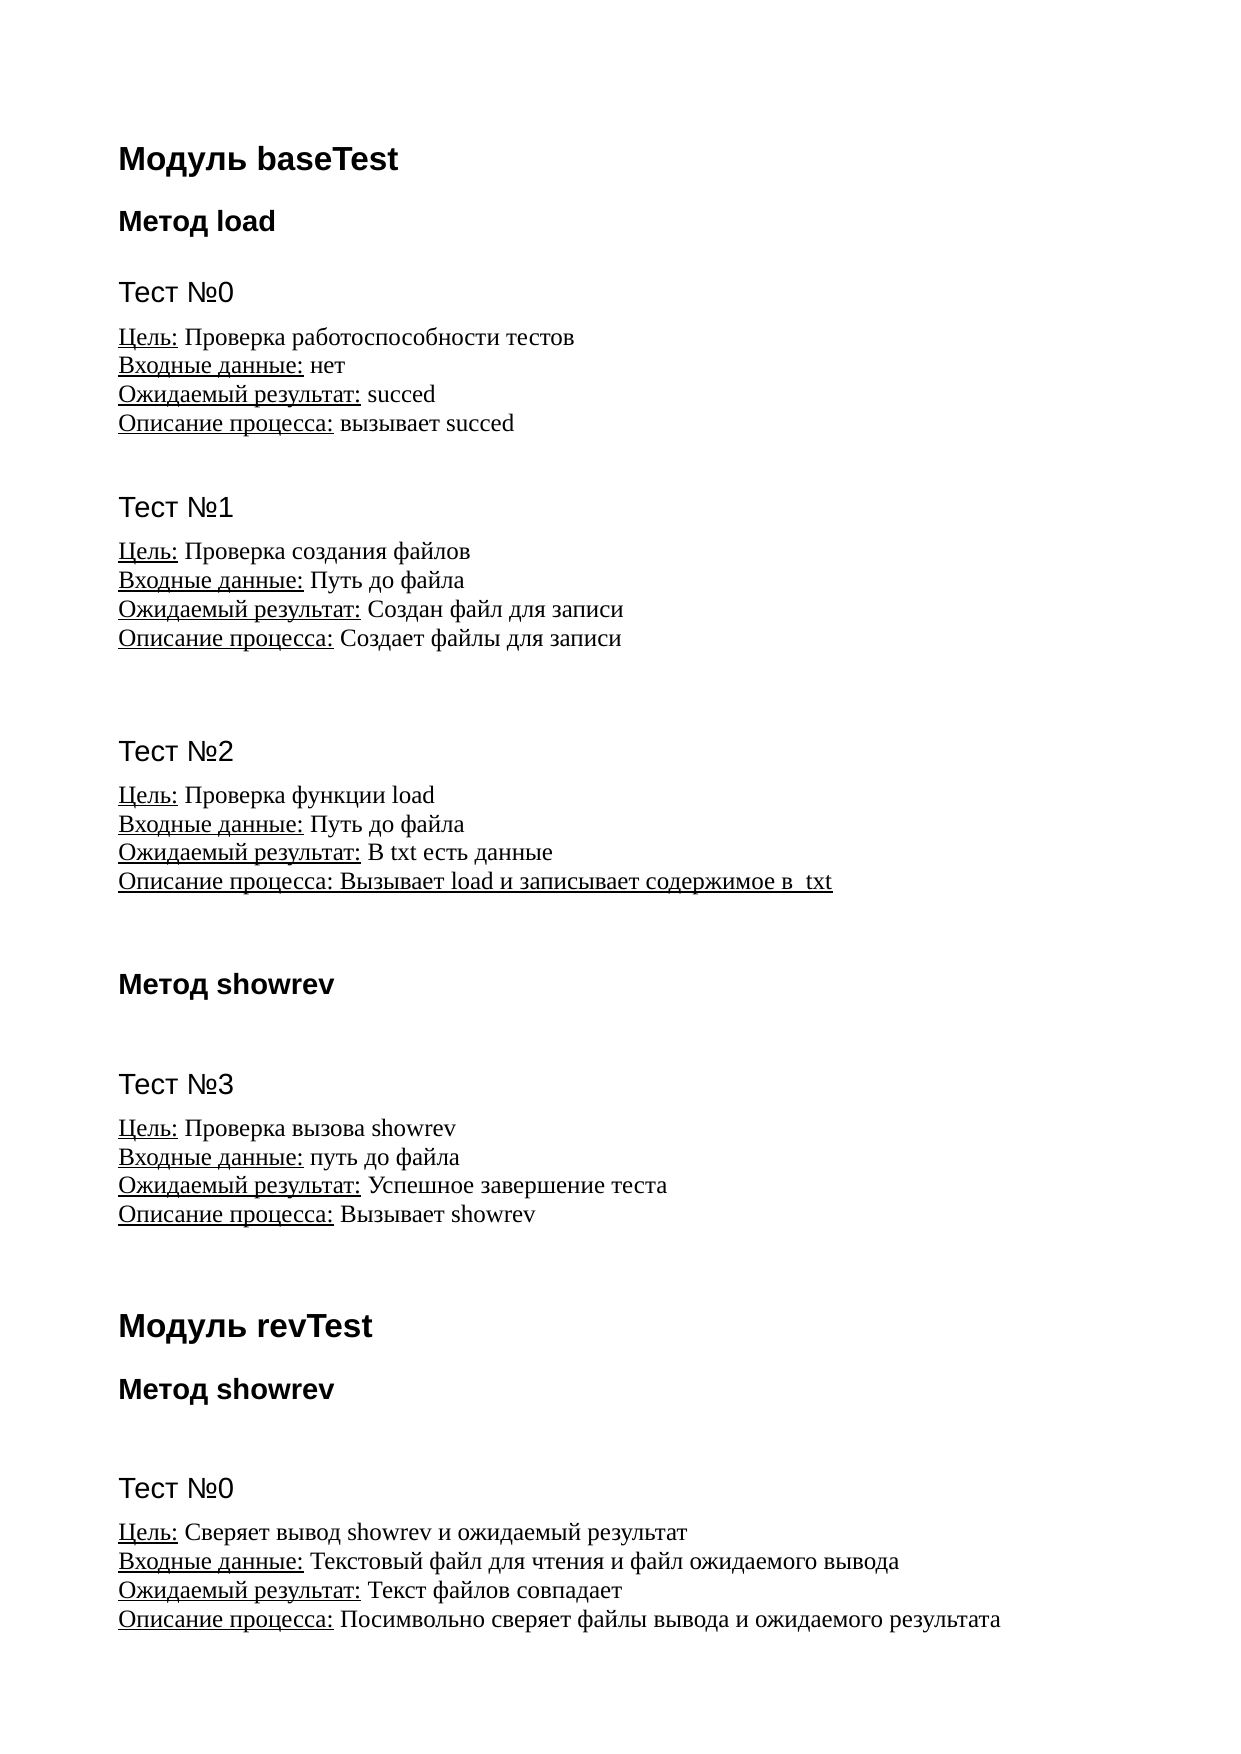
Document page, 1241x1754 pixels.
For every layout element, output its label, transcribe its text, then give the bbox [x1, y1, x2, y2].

subtitle Тест №0 [118, 1471, 1122, 1505]
text Цель: Проверка работоспособности тестов [118, 322, 1122, 350]
text Цель: Проверка создания файлов [118, 536, 1122, 565]
text Цель: Сверяет вывод showrev и ожидаемый результат [118, 1517, 1122, 1546]
subtitle Модуль revTest [118, 1306, 1122, 1344]
text Описание процесса: Посимвольно сверяет файлы вывода и ожидаемого результата [118, 1604, 1122, 1632]
text Входные данные: Путь до файла [118, 809, 1122, 837]
text Цель: Проверка функции load [118, 780, 1122, 809]
subtitle Метод showrev [118, 1372, 1122, 1405]
subtitle Тест №1 [118, 490, 1122, 524]
text Цель: Проверка вызова showrev [118, 1113, 1122, 1142]
subtitle Метод showrev [118, 967, 1122, 1001]
subtitle Тест №2 [118, 734, 1122, 767]
text Входные данные: нет [118, 350, 1122, 379]
text Описание процесса: Вызывает load и записывает содержимое в txt [118, 866, 1122, 895]
text Ожидаемый результат: В txt есть данные [118, 837, 1122, 866]
text Описание процесса: Вызывает showrev [118, 1199, 1122, 1228]
text Ожидаемый результат: Текст файлов совпадает [118, 1575, 1122, 1604]
text Входные данные: Путь до файла [118, 565, 1122, 594]
text Ожидаемый результат: Успешное завершение теста [118, 1170, 1122, 1199]
text Описание процесса: вызывает succed [118, 408, 1122, 437]
subtitle Модуль baseTest [118, 139, 1122, 177]
subtitle Тест №3 [118, 1067, 1122, 1100]
text Ожидаемый результат: Создан файл для записи [118, 594, 1122, 623]
subtitle Метод load [118, 204, 1122, 238]
subtitle Тест №0 [118, 276, 1122, 309]
text Входные данные: путь до файла [118, 1142, 1122, 1170]
text Ожидаемый результат: succed [118, 379, 1122, 408]
text Описание процесса: Создает файлы для записи [118, 623, 1122, 651]
text Входные данные: Текстовый файл для чтения и файл ожидаемого вывода [118, 1546, 1122, 1575]
